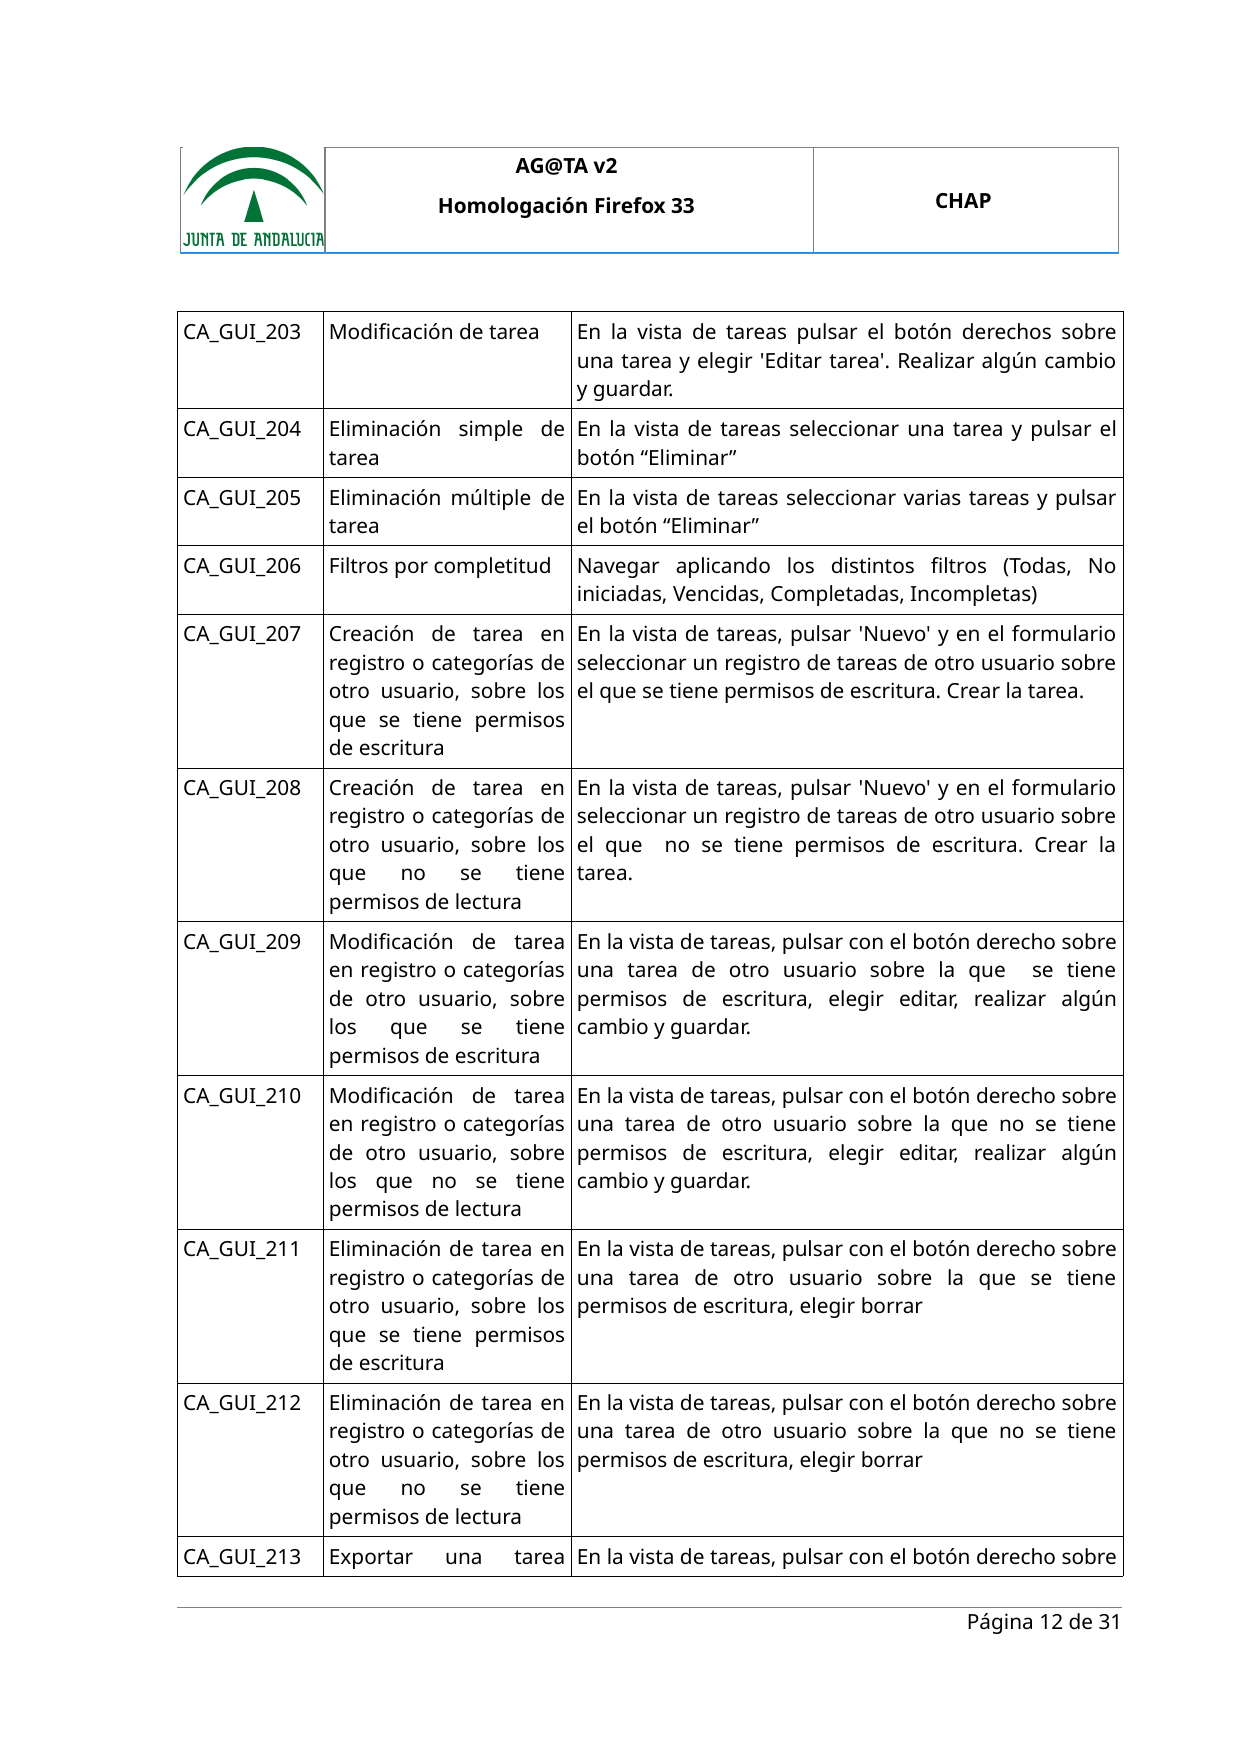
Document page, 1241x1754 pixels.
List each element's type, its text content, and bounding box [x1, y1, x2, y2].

table_cell CA_GUI_208 [178, 769, 323, 921]
table_cell En la vista de tareas seleccionar varias tareas y pulsar el botón “Eliminar” [572, 478, 1123, 545]
table_cell CA_GUI_212 [178, 1384, 323, 1536]
table_cell CA_GUI_203 [178, 312, 323, 408]
table_cell En la vista de tareas, pulsar con el botón derecho sobre una tarea de otro usuario sobre la que se tiene permisos de escritura, elegir editar, realizar algún cambio y guardar. [572, 922, 1123, 1075]
table_cell En la vista de tareas, pulsar con el botón derecho sobre una tarea de otro usuario sobre la que se tiene permisos de escritura, elegir borrar [572, 1230, 1123, 1382]
table_cell En la vista de tareas, pulsar con el botón derecho sobre [572, 1537, 1123, 1576]
table_cell Modificación de tarea [324, 312, 571, 408]
table_cell Navegar aplicando los distintos filtros (Todas, No iniciadas, Vencidas, Completadas, Incompletas) [572, 546, 1123, 614]
table_cell Creación de tarea en registro o categorías de otro usuario, sobre los que no se tiene permisos de lectura [324, 769, 571, 921]
picture [183, 147, 324, 246]
table_cell CA_GUI_209 [178, 922, 323, 1075]
table_cell En la vista de tareas pulsar el botón derechos sobre una tarea y elegir 'Editar tarea'. Realizar algún cambio y guardar. [572, 312, 1123, 408]
table_cell CA_GUI_211 [178, 1230, 323, 1382]
table_cell Eliminación de tarea en registro o categorías de otro usuario, sobre los que no se tiene permisos de lectura [324, 1384, 571, 1536]
table_cell Eliminación múltiple de tarea [324, 478, 571, 545]
table_cell En la vista de tareas, pulsar 'Nuevo' y en el formulario seleccionar un registro de tareas de otro usuario sobre el que no se tiene permisos de escritura. Crear la tarea. [572, 769, 1123, 921]
table_cell CA_GUI_207 [178, 615, 323, 767]
table_cell Eliminación simple de tarea [324, 409, 571, 477]
table_cell CA_GUI_213 [178, 1537, 323, 1576]
table_cell Creación de tarea en registro o categorías de otro usuario, sobre los que se tiene permisos de escritura [324, 615, 571, 767]
table_cell Eliminación de tarea en registro o categorías de otro usuario, sobre los que se tiene permisos de escritura [324, 1230, 571, 1382]
table_cell Modificación de tarea en registro o categorías de otro usuario, sobre los que se tiene permisos de escritura [324, 922, 571, 1075]
table_cell Modificación de tarea en registro o categorías de otro usuario, sobre los que no se tiene permisos de lectura [324, 1076, 571, 1229]
table_cell En la vista de tareas, pulsar con el botón derecho sobre una tarea de otro usuario sobre la que no se tiene permisos de escritura, elegir editar, realizar algún cambio y guardar. [572, 1076, 1123, 1229]
table_cell CA_GUI_206 [178, 546, 323, 614]
table_cell En la vista de tareas, pulsar 'Nuevo' y en el formulario seleccionar un registro de tareas de otro usuario sobre el que se tiene permisos de escritura. Crear la tarea. [572, 615, 1123, 767]
table_cell CA_GUI_205 [178, 478, 323, 545]
table_cell En la vista de tareas, pulsar con el botón derecho sobre una tarea de otro usuario sobre la que no se tiene permisos de escritura, elegir borrar [572, 1384, 1123, 1536]
table_cell Filtros por completitud [324, 546, 571, 614]
table_cell CA_GUI_210 [178, 1076, 323, 1229]
table_cell CA_GUI_204 [178, 409, 323, 477]
table_cell Exportar una tarea [324, 1537, 571, 1576]
table_cell En la vista de tareas seleccionar una tarea y pulsar el botón “Eliminar” [572, 409, 1123, 477]
